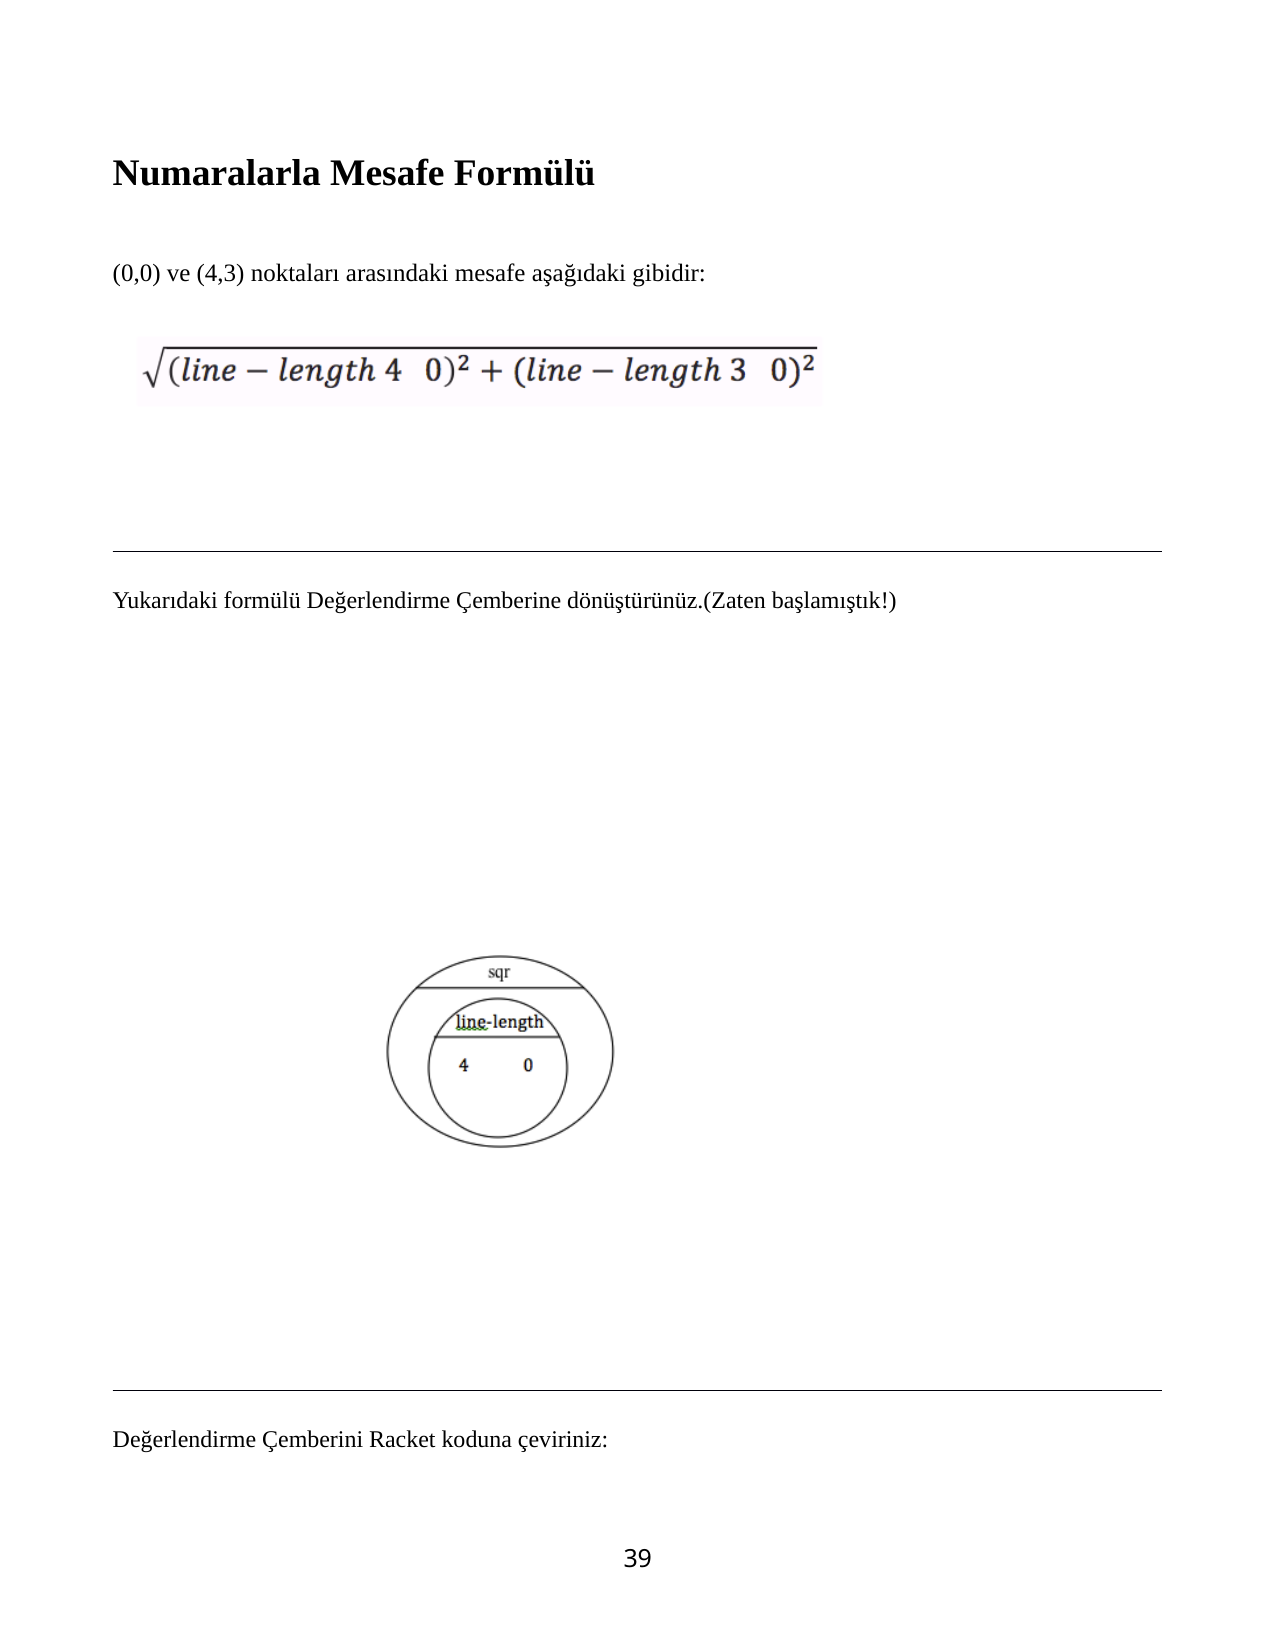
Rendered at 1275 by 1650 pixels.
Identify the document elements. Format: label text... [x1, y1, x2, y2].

text (0,0) ve (4,3) noktaları arasındaki mesafe aşağıdaki gibidir: [112, 258, 1162, 287]
text Değerlendirme Çemberini Racket koduna çeviriniz: [112, 1425, 1162, 1453]
text Numaralarla Mesafe Formülü [112, 150, 1162, 193]
picture [112, 321, 830, 415]
picture [385, 954, 620, 1152]
text Yukarıdaki formülü Değerlendirme Çemberine dönüştürünüz.(Zaten başlamıştık!) [112, 586, 1162, 613]
